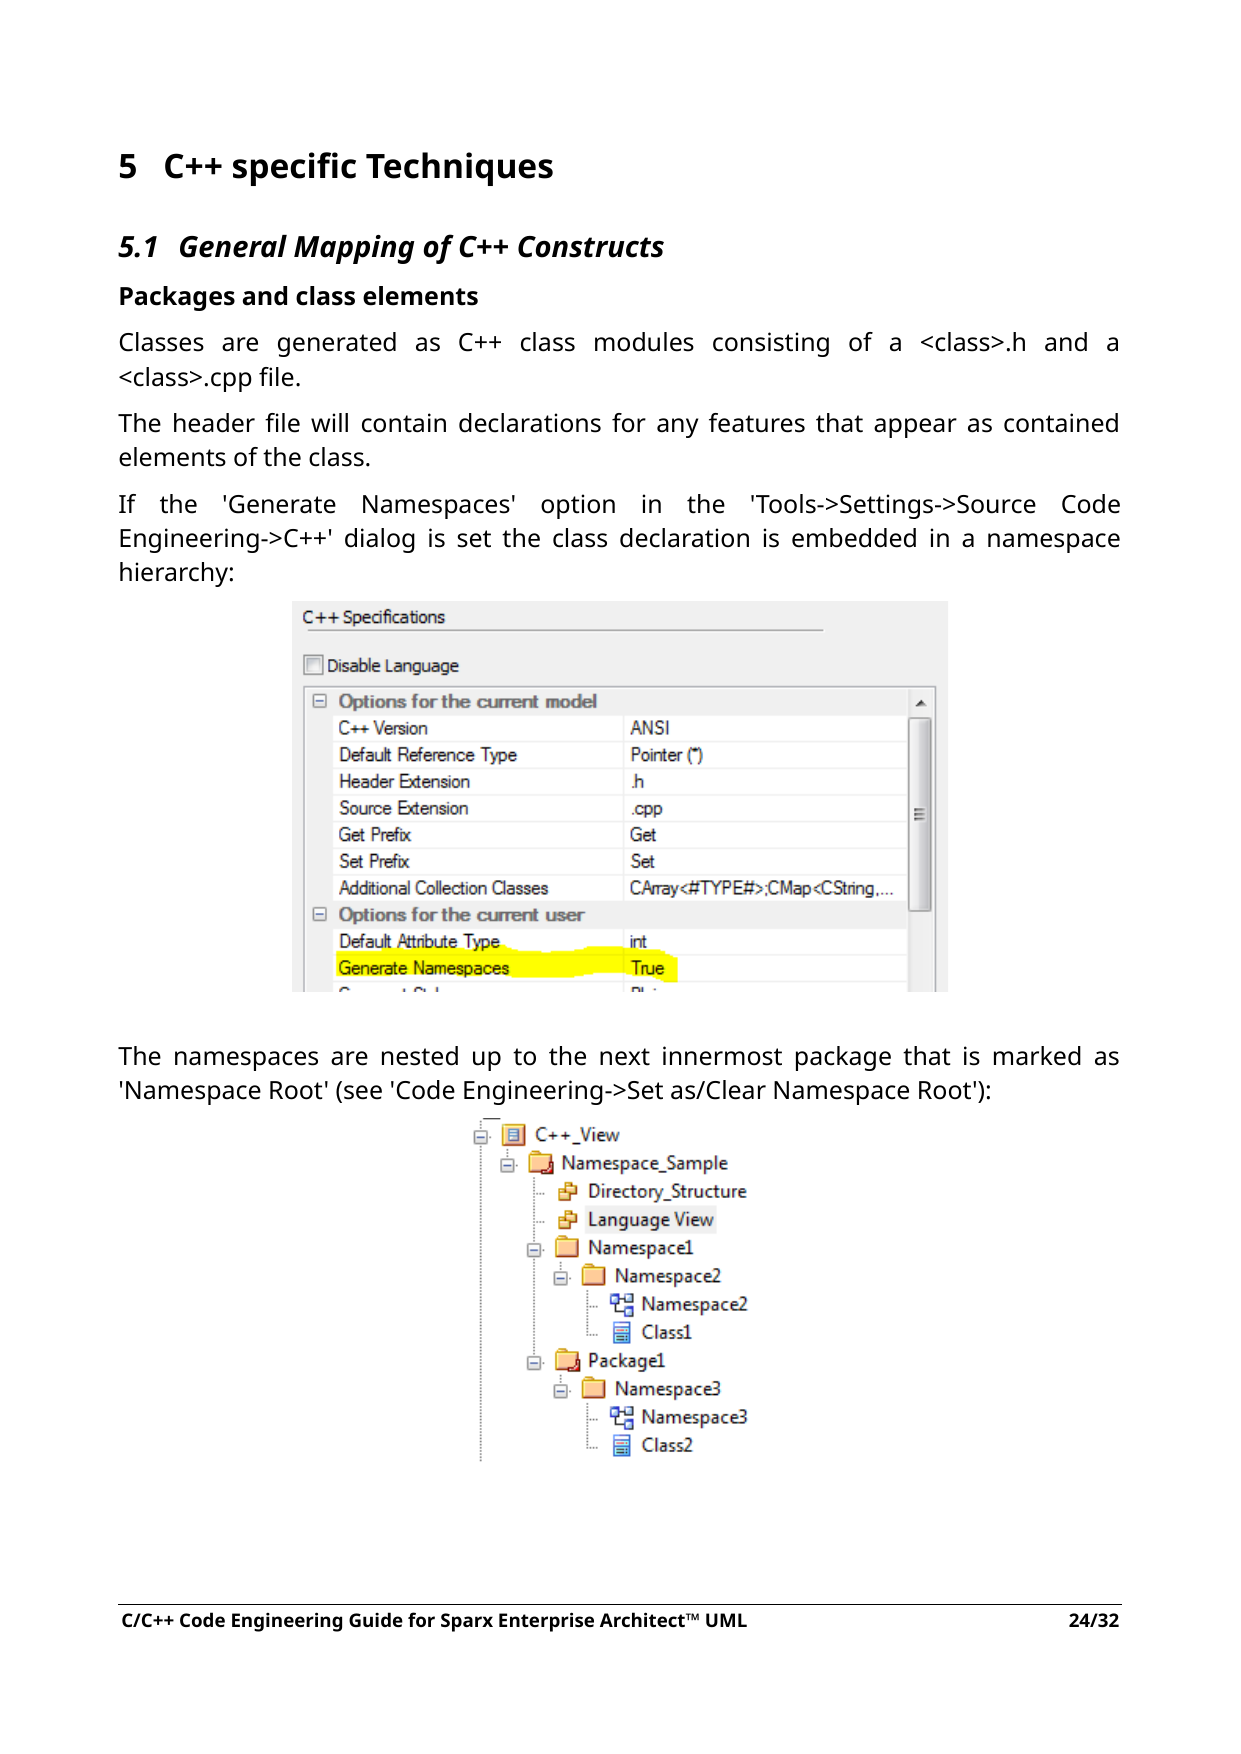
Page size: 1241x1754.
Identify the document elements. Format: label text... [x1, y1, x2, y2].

picture [292, 601, 949, 992]
text Classes are generated as C++ class modules consisting of a <class>.h and a <class>.cpp file. [118, 325, 1122, 393]
text The header file will contain declarations for any features that appear as contained elements of the class. [118, 406, 1122, 474]
picture [463, 1118, 778, 1463]
text If the 'Generate Namespaces' option in the 'Tools->Settings->Source Code Engineering->C++' dialog is set the class declaration is embedded in a namespace hierarchy: [118, 486, 1122, 588]
subtitle C++ specific Techniques [118, 143, 1122, 189]
subtitle General Mapping of C++ Constructs [118, 226, 1122, 266]
text Packages and class elements [118, 278, 1122, 313]
text The namespaces are nested up to the next innermost package that is marked as 'Namespace Root' (see 'Code Engineering->Set as/Clear Namespace Root'): [118, 1038, 1122, 1106]
